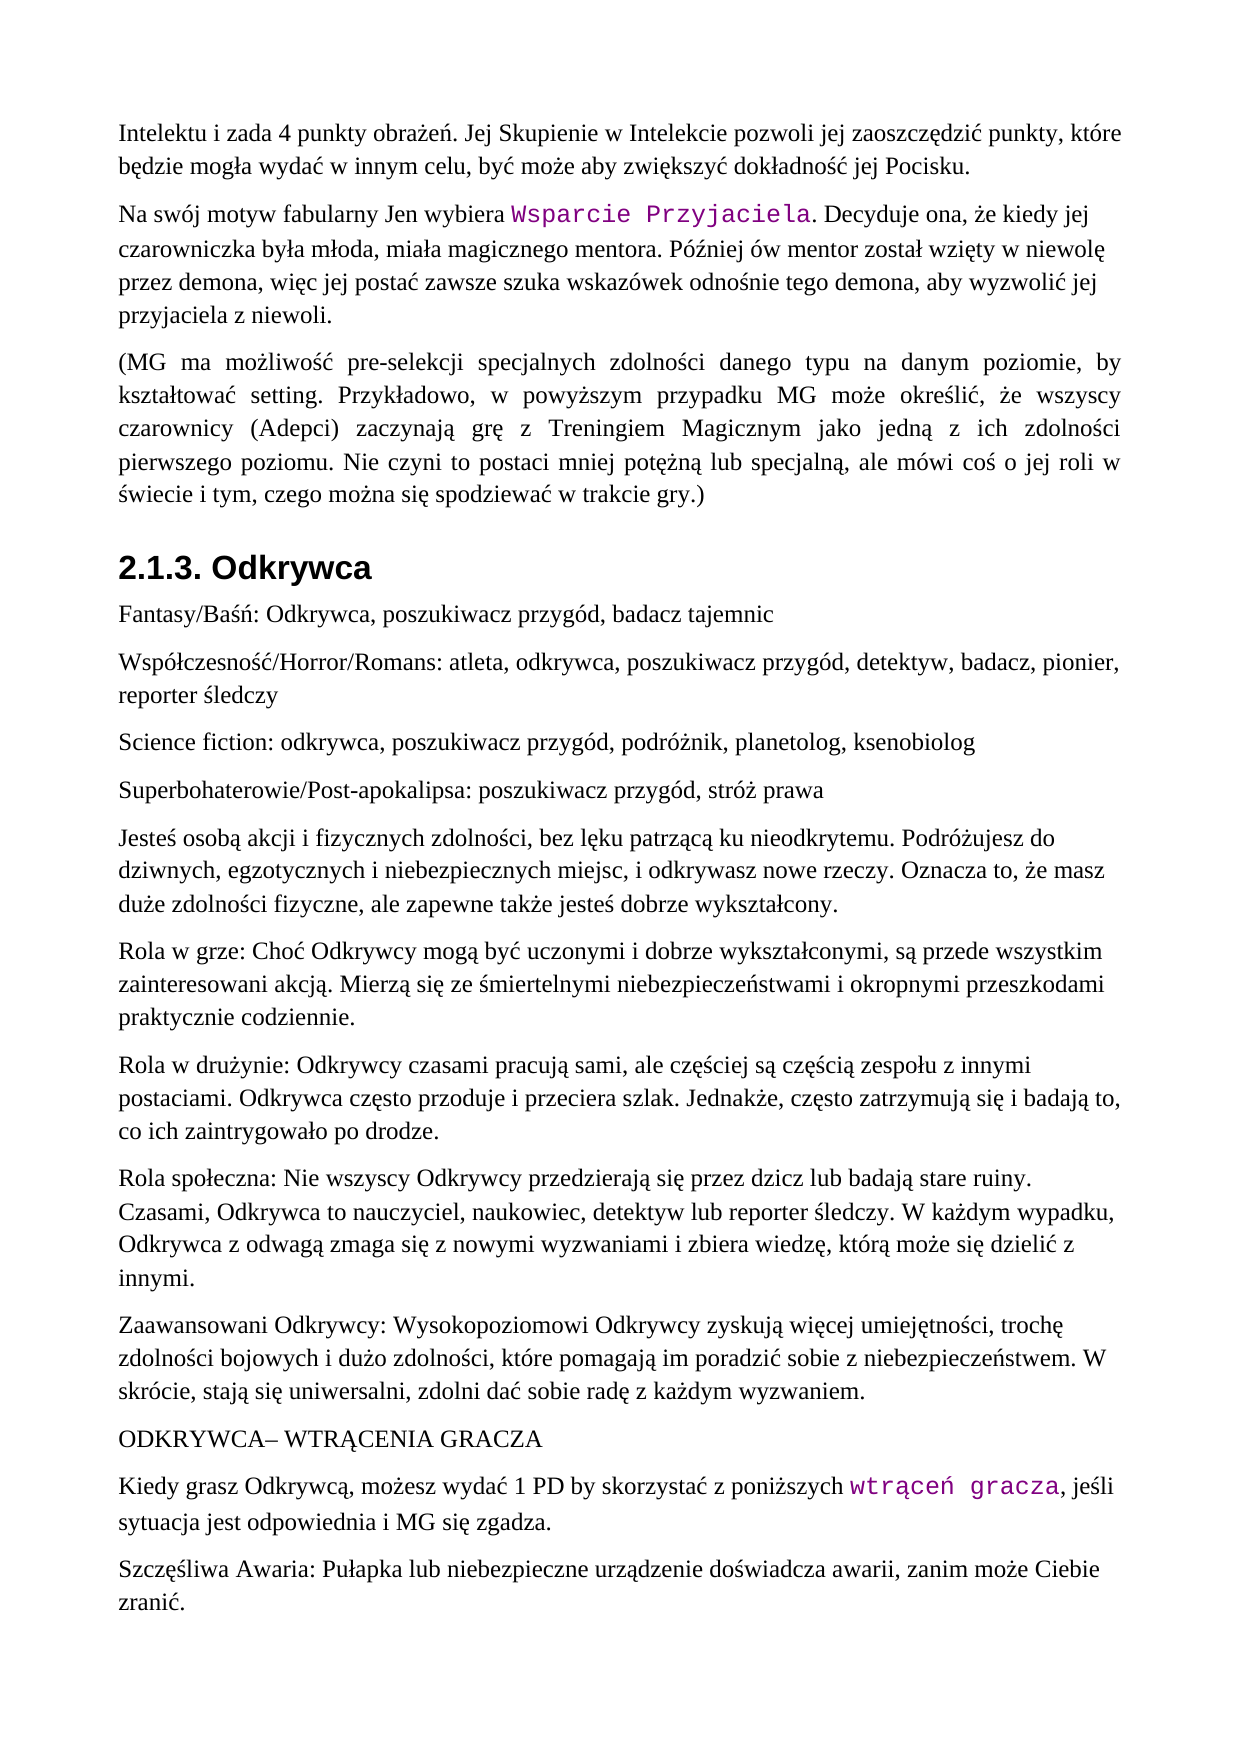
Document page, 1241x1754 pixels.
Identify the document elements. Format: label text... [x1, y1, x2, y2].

text Na swój motyw fabularny Jen wybiera Wsparcie Przyjaciela. Decyduje ona, że kiedy jej czarowniczka była młoda, miała magicznego mentora. Później ów mentor został wzięty w niewolę przez demona, więc jej postać zawsze szuka wskazówek odnośnie tego demona, aby wyzwolić jej przyjaciela z niewoli. [118, 199, 1122, 329]
text (MG ma możliwość pre-selekcji specjalnych zdolności danego typu na danym poziomie, by kształtować setting. Przykładowo, w powyższym przypadku MG może określić, że wszyscy czarownicy (Adepci) zaczynają grę z Treningiem Magicznym jako jedną z ich zdolności pierwszego poziomu. Nie czyni to postaci mniej potężną lub specjalną, ale mówi coś o jej roli w świecie i tym, czego można się spodziewać w trakcie gry.) [118, 347, 1122, 508]
text Zaawansowani Odkrywcy: Wysokopoziomowi Odkrywcy zyskują więcej umiejętności, trochę zdolności bojowych i dużo zdolności, które pomagają im poradzić sobie z niebezpieczeństwem. W skrócie, stają się uniwersalni, zdolni dać sobie radę z każdym wyzwaniem. [118, 1310, 1122, 1405]
subtitle 2.1.3. Odkrywca [118, 548, 1122, 587]
text Jesteś osobą akcji i fizycznych zdolności, bez lęku patrzącą ku nieodkrytemu. Podróżujesz do dziwnych, egzotycznych i niebezpiecznych miejsc, i odkrywasz nowe rzeczy. Oznacza to, że masz duże zdolności fizyczne, ale zapewne także jesteś dobrze wykształcony. [118, 823, 1122, 917]
text Współczesność/Horror/Romans: atleta, odkrywca, poszukiwacz przygód, detektyw, badacz, pionier, reporter śledczy [118, 647, 1122, 708]
text Intelektu i zada 4 punkty obrażeń. Jej Skupienie w Intelekcie pozwoli jej zaoszczędzić punkty, które będzie mogła wydać w innym celu, być może aby zwiększyć dokładność jej Pocisku. [118, 118, 1122, 180]
text Kiedy grasz Odkrywcą, możesz wydać 1 PD by skorzystać z poniższych wtrąceń gracza, jeśli sytuacja jest odpowiednia i MG się zgadza. [118, 1471, 1122, 1535]
text Rola w drużynie: Odkrywcy czasami pracują sami, ale częściej są częścią zespołu z innymi postaciami. Odkrywca często przoduje i przeciera szlak. Jednakże, często zatrzymują się i badają to, co ich zaintrygowało po drodze. [118, 1050, 1122, 1145]
text Science fiction: odkrywca, poszukiwacz przygód, podróżnik, planetolog, ksenobiolog [118, 727, 1122, 756]
text Superbohaterowie/Post-apokalipsa: poszukiwacz przygód, stróż prawa [118, 775, 1122, 804]
text Rola społeczna: Nie wszyscy Odkrywcy przedzierają się przez dzicz lub badają stare ruiny. Czasami, Odkrywca to nauczyciel, naukowiec, detektyw lub reporter śledczy. W każdym wypadku, Odkrywca z odwagą zmaga się z nowymi wyzwaniami i zbiera wiedzę, którą może się dzielić z innymi. [118, 1163, 1122, 1291]
text Szczęśliwa Awaria: Pułapka lub niebezpieczne urządzenie doświadcza awarii, zanim może Ciebie zranić. [118, 1554, 1122, 1616]
text Fantasy/Baśń: Odkrywca, poszukiwacz przygód, badacz tajemnic [118, 599, 1122, 628]
text ODKRYWCA– WTRĄCENIA GRACZA [118, 1424, 1122, 1453]
text Rola w grze: Choć Odkrywcy mogą być uczonymi i dobrze wykształconymi, są przede wszystkim zainteresowani akcją. Mierzą się ze śmiertelnymi niebezpieczeństwami i okropnymi przeszkodami praktycznie codziennie. [118, 936, 1122, 1031]
